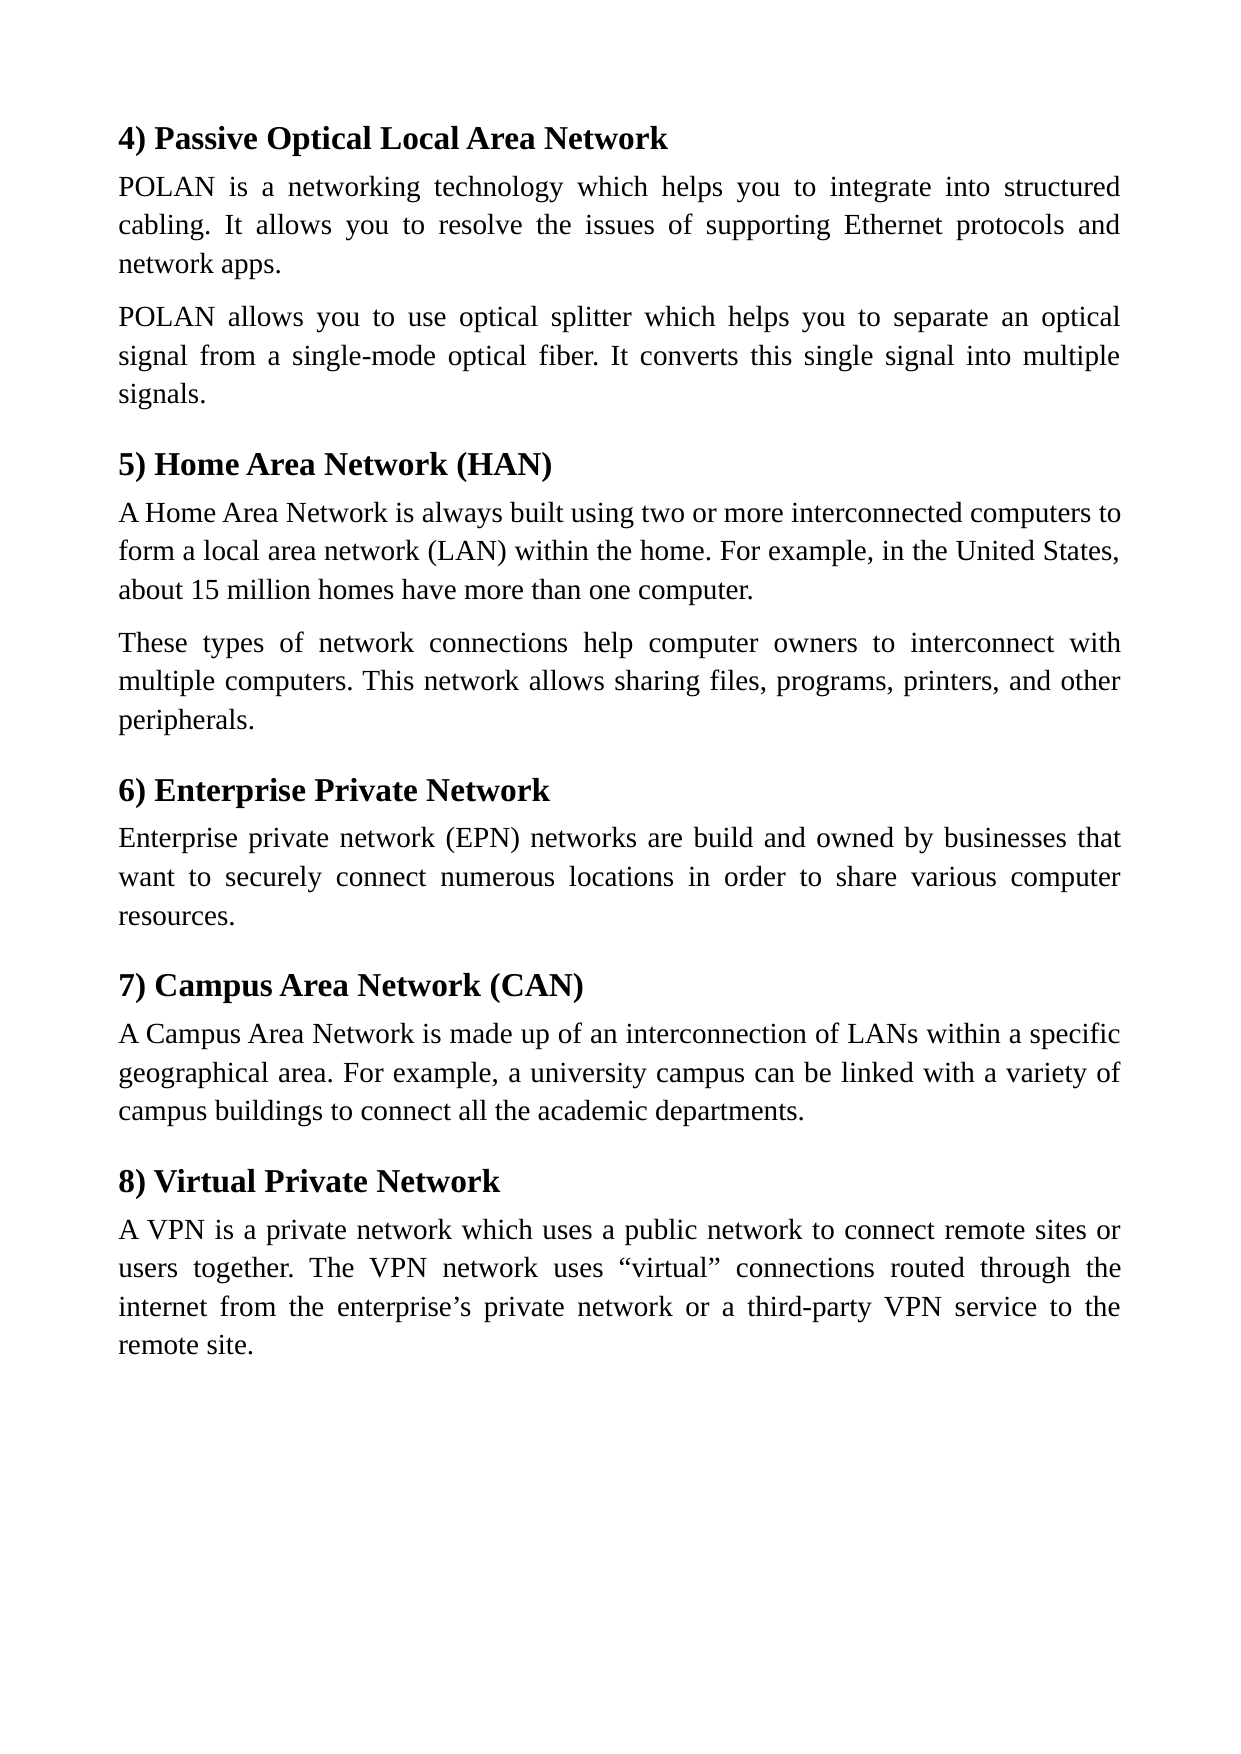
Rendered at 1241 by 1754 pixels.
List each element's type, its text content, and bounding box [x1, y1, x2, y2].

text A Home Area Network is always built using two or more interconnected computers to form a local area network (LAN) within the home. For example, in the United States, about 15 million homes have more than one computer. [118, 495, 1122, 605]
subtitle 8) Virtual Private Network [118, 1161, 1122, 1199]
text A VPN is a private network which uses a public network to connect remote sites or users together. The VPN network uses “virtual” connections routed through the internet from the enterprise’s private network or a third-party VPN service to the remote site. [118, 1212, 1122, 1361]
subtitle 4) Passive Optical Local Area Network [118, 118, 1122, 156]
text These types of network connections help computer owners to interconnect with multiple computers. This network allows sharing files, programs, printers, and other peripherals. [118, 625, 1122, 736]
subtitle 5) Home Area Network (HAN) [118, 444, 1122, 482]
subtitle 7) Campus Area Network (CAN) [118, 965, 1122, 1004]
text POLAN allows you to use optical splitter which helps you to separate an optical signal from a single-mode optical fiber. It converts this single signal into multiple signals. [118, 299, 1122, 410]
text A Campus Area Network is made up of an interconnection of LANs within a specific geographical area. For example, a university campus can be linked with a variety of campus buildings to connect all the academic departments. [118, 1016, 1122, 1127]
subtitle 6) Enterprise Private Network [118, 770, 1122, 808]
text Enterprise private network (EPN) networks are build and owned by businesses that want to securely connect numerous locations in order to share various computer resources. [118, 821, 1122, 931]
text POLAN is a networking technology which helps you to integrate into structured cabling. It allows you to resolve the issues of supporting Ethernet protocols and network apps. [118, 169, 1122, 279]
